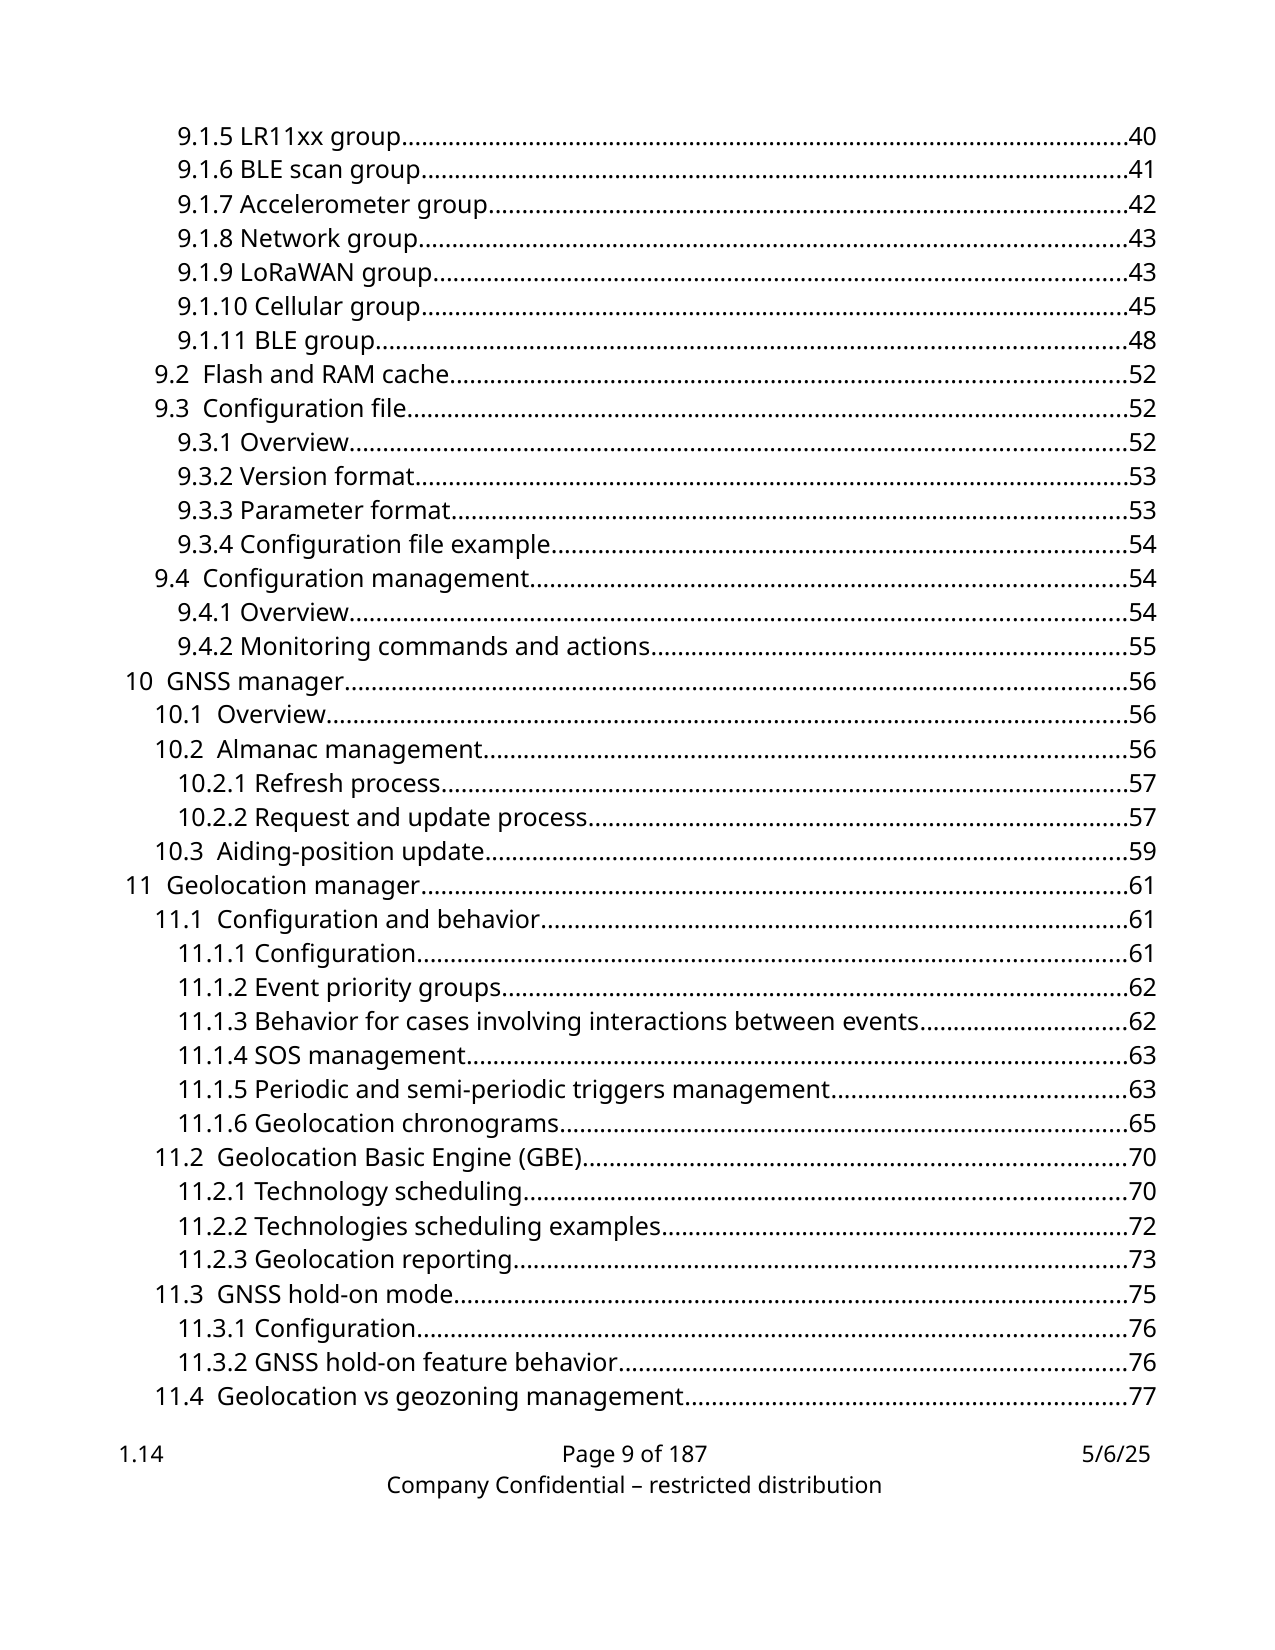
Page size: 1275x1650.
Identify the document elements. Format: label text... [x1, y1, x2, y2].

text 9.2 Flash and RAM cache 52 [148, 357, 1157, 391]
text 10.2.1 Refresh process 57 [177, 765, 1157, 799]
text 9.1.9 LoRaWAN group 43 [177, 254, 1157, 288]
text 11.3 GNSS hold-on mode 75 [148, 1276, 1157, 1310]
text 9.1.6 BLE scan group 41 [177, 152, 1157, 186]
text 10.3 Aiding-position update 59 [148, 833, 1157, 867]
text 11.1.1 Configuration 61 [177, 936, 1157, 970]
text 11.2.1 Technology scheduling 70 [177, 1174, 1157, 1208]
text 11 Geolocation manager 61 [118, 867, 1157, 902]
text 9.1.8 Network group 43 [177, 220, 1157, 254]
text 9.3.3 Parameter format 53 [177, 493, 1157, 527]
text 11.1.3 Behavior for cases involving interactions between events 62 [177, 1004, 1157, 1038]
text 11.3.2 GNSS hold-on feature behavior 76 [177, 1344, 1157, 1378]
text 9.4.1 Overview 54 [177, 595, 1157, 629]
text 11.2.2 Technologies scheduling examples 72 [177, 1208, 1157, 1242]
text 9.1.7 Accelerometer group 42 [177, 186, 1157, 220]
text 11.1.5 Periodic and semi-periodic triggers management 63 [177, 1072, 1157, 1106]
text 10 GNSS manager 56 [118, 663, 1157, 697]
text 11.2 Geolocation Basic Engine (GBE) 70 [148, 1140, 1157, 1174]
text 9.3.1 Overview 52 [177, 425, 1157, 459]
text 9.3 Configuration file 52 [148, 391, 1157, 425]
text 9.1.10 Cellular group 45 [177, 288, 1157, 322]
text 10.1 Overview 56 [148, 697, 1157, 731]
text 10.2.2 Request and update process 57 [177, 799, 1157, 833]
text 9.1.11 BLE group 48 [177, 322, 1157, 357]
text 11.3.1 Configuration 76 [177, 1310, 1157, 1344]
text 10.2 Almanac management 56 [148, 731, 1157, 765]
text 11.1.6 Geolocation chronograms 65 [177, 1106, 1157, 1140]
text 9.4.2 Monitoring commands and actions 55 [177, 629, 1157, 663]
text 11.1.4 SOS management 63 [177, 1038, 1157, 1072]
text 9.3.4 Configuration file example 54 [177, 527, 1157, 561]
text 11.1.2 Event priority groups 62 [177, 970, 1157, 1004]
text 9.3.2 Version format 53 [177, 459, 1157, 493]
text 11.4 Geolocation vs geozoning management 77 [148, 1378, 1157, 1412]
text 9.4 Configuration management 54 [148, 561, 1157, 595]
text 9.1.5 LR11xx group 40 [177, 118, 1157, 152]
text 11.1 Configuration and behavior 61 [148, 902, 1157, 936]
text 11.2.3 Geolocation reporting 73 [177, 1242, 1157, 1276]
